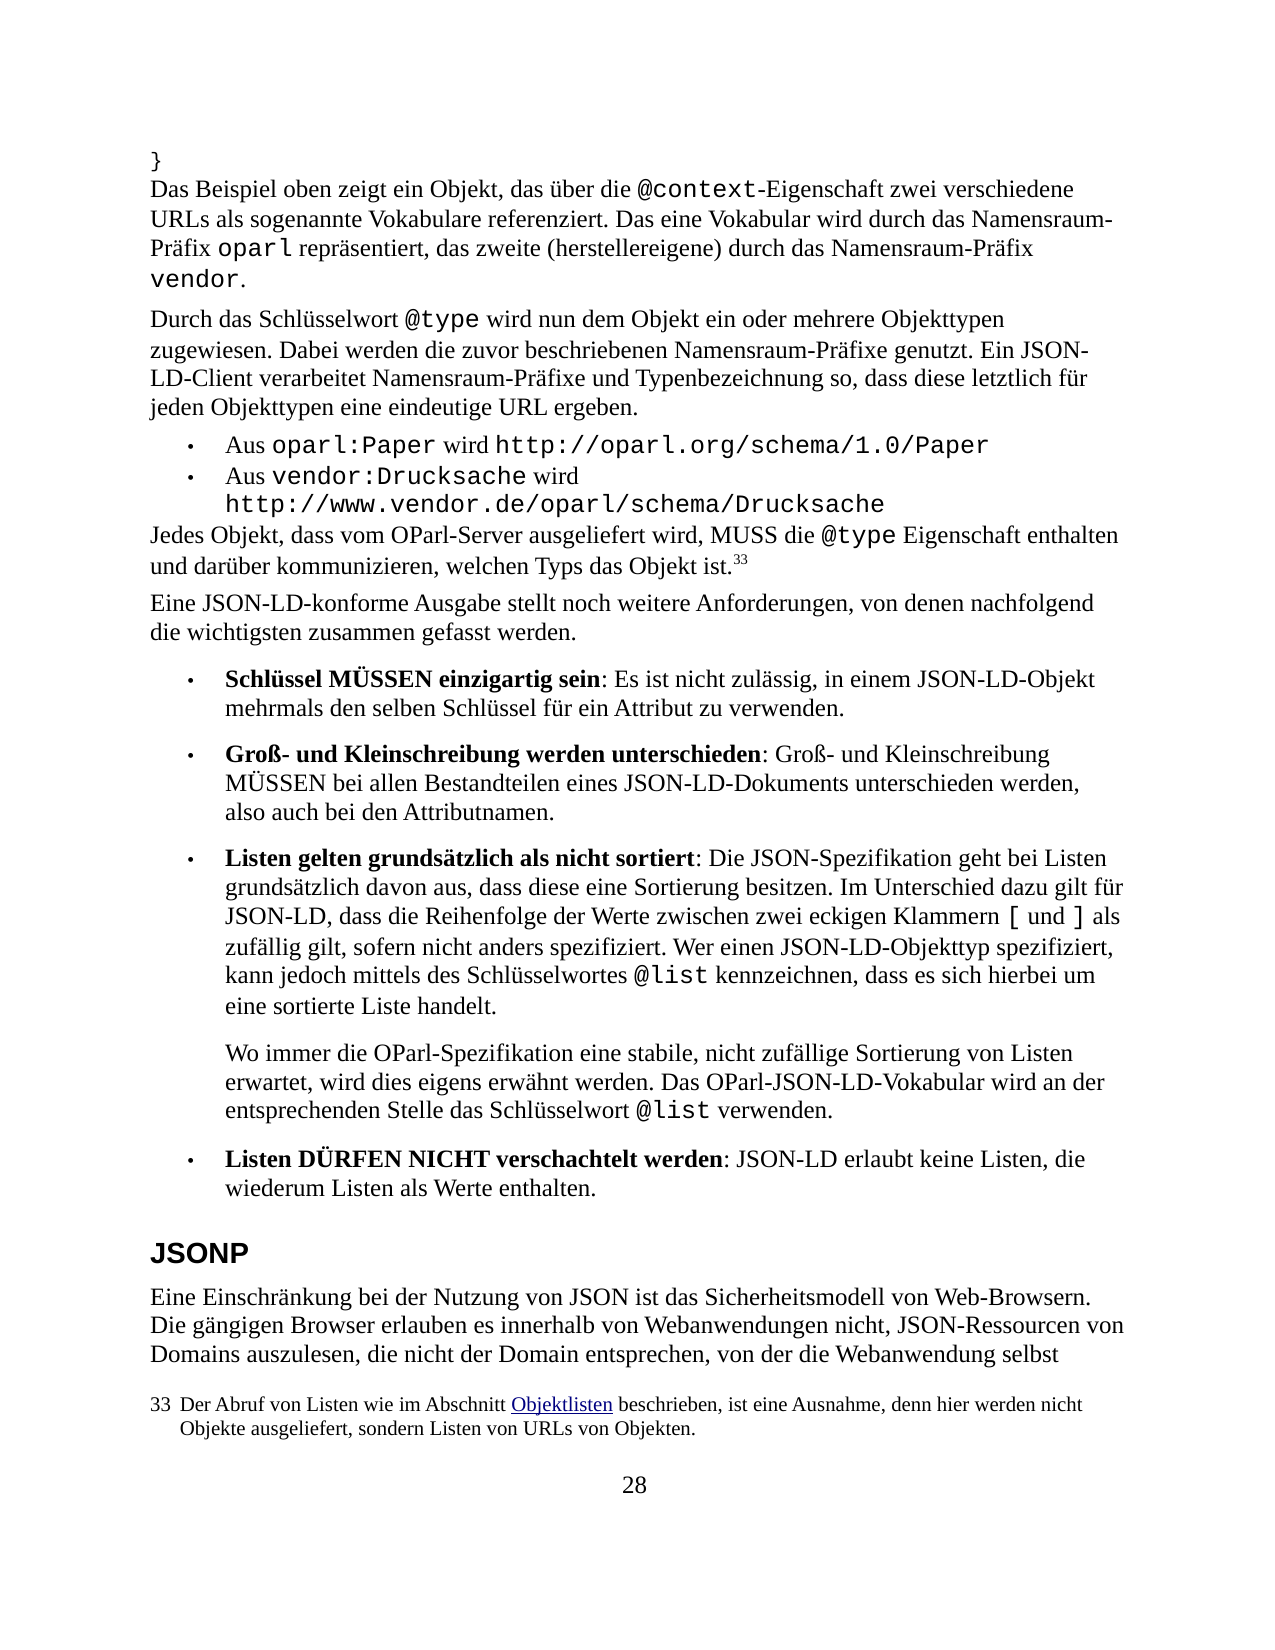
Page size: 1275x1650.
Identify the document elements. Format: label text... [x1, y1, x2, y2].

text Durch das Schlüsselwort @type wird nun dem Objekt ein oder mehrere Objekttypen zugewiesen. Dabei werden die zuvor beschriebenen Namensraum-Präfixe genutzt. Ein JSON-LD-Client verarbeitet Namensraum-Präfixe und Typenbezeichnung so, dass diese letztlich für jeden Objekttypen eine eindeutige URL ergeben. [150, 304, 1125, 421]
text Eine Einschränkung bei der Nutzung von JSON ist das Sicherheitsmodell von Web-Browsern. Die gängigen Browser erlauben es innerhalb von Webanwendungen nicht, JSON-Ressourcen von Domains auszulesen, die nicht der Domain entsprechen, von der die Webanwendung selbst [150, 1282, 1125, 1368]
list Aus vendor:Drucksache wird http://www.vendor.de/oparl/schema/Drucksache [187, 461, 1125, 520]
list Schlüssel MÜSSEN einzigartig sein: Es ist nicht zulässig, in einem JSON-LD-Objekt mehrmals den selben Schlüssel für ein Attribut zu verwenden. [187, 664, 1125, 721]
subtitle JSONP [150, 1236, 1125, 1269]
text Das Beispiel oben zeigt ein Objekt, das über die @context-Eigenschaft zwei verschiedene URLs als sogenannte Vokabulare referenziert. Das eine Vokabular wird durch das Namensraum-Präfix oparl repräsentiert, das zweite (herstellereigene) durch das Namensraum-Präfix vendor. [150, 174, 1125, 295]
list Listen gelten grundsätzlich als nicht sortiert: Die JSON-Spezifikation geht bei Listen grundsätzlich davon aus, dass diese eine Sortierung besitzen. Im Unterschied dazu gilt für JSON-LD, dass die Reihenfolge der Werte zwischen zwei eckigen Klammern [ und ] als zufällig gilt, sofern nicht anders spezifiziert. Wer einen JSON-LD-Objekttyp spezifiziert, kann jedoch mittels des Schlüsselwortes @list kennzeichnen, dass es sich hierbei um eine sortierte Liste handelt. [187, 843, 1125, 1020]
list Groß- und Kleinschreibung werden unterschieden: Groß- und Kleinschreibung MÜSSEN bei allen Bestandteilen eines JSON-LD-Dokuments unterschieden werden, also auch bei den Attributnamen. [187, 739, 1125, 826]
list Aus oparl:Paper wird http://oparl.org/schema/1.0/Paper [187, 430, 1125, 461]
text Der Abruf von Listen wie im Abschnitt Objektlisten beschrieben, ist eine Ausnahme, denn hier werden nicht Objekte ausgeliefert, sondern Listen von URLs von Objekten. [150, 1392, 1125, 1440]
list Listen DÜRFEN NICHT verschachtelt werden: JSON-LD erlaubt keine Listen, die wiederum Listen als Werte enthalten. [187, 1144, 1125, 1202]
list Wo immer die OParl-Spezifikation eine stabile, nicht zufällige Sortierung von Listen erwartet, wird dies eigens erwähnt werden. Das OParl-JSON-LD-Vokabular wird an der entsprechenden Stelle das Schlüsselwort @list verwenden. [187, 1038, 1125, 1126]
text } [150, 150, 1125, 174]
text Eine JSON-LD-konforme Ausgabe stellt noch weitere Anforderungen, von denen nachfolgend die wichtigsten zusammen gefasst werden. [150, 588, 1125, 646]
text Jedes Objekt, dass vom OParl-Server ausgeliefert wird, MUSS die @type Eigenschaft enthalten und darüber kommunizieren, welchen Typs das Objekt ist. [150, 520, 1125, 579]
